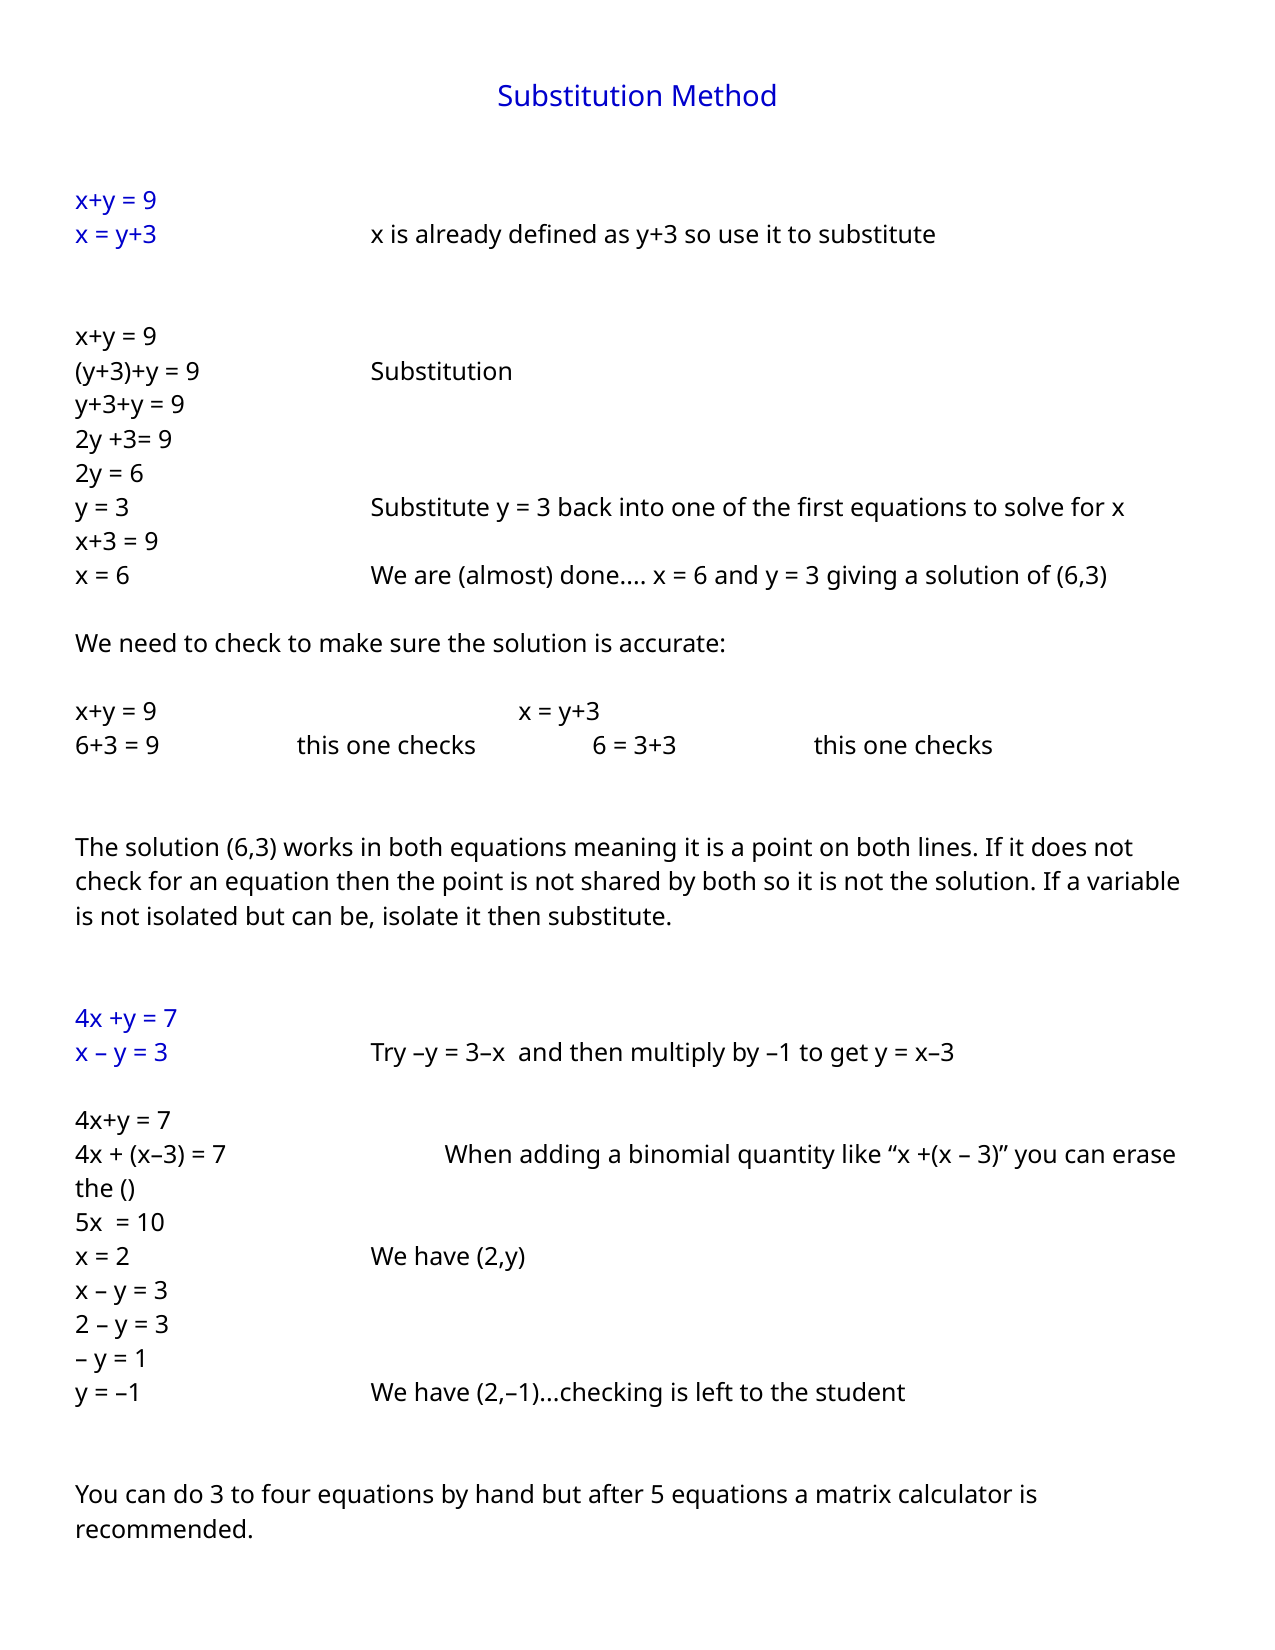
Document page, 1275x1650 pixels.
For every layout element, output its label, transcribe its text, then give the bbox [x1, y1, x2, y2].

text x+y = 9 [75, 183, 1200, 217]
text y = –1 We have (2,–1)...checking is left to the student [75, 1375, 1200, 1409]
text 4x + (x–3) = 7 When adding a binomial quantity like “x +(x – 3)” you can erase the () [75, 1137, 1200, 1205]
text y+3+y = 9 [75, 387, 1200, 421]
text y = 3 Substitute y = 3 back into one of the first equations to solve for x [75, 489, 1200, 523]
text You can do 3 to four equations by hand but after 5 equations a matrix calculator is recommended. [75, 1477, 1200, 1545]
text The solution (6,3) works in both equations meaning it is a point on both lines. If it does not check for an equation then the point is not shared by both so it is not the solution. If a variable is not isolated but can be, isolate it then substitute. [75, 830, 1200, 932]
text x – y = 3 [75, 1273, 1200, 1307]
text x+y = 9 [75, 319, 1200, 353]
text 6+3 = 9 this one checks 6 = 3+3 this one checks [75, 728, 1200, 762]
text 4x+y = 7 [75, 1102, 1200, 1137]
text Substitution Method [75, 75, 1200, 115]
text 2y = 6 [75, 455, 1200, 489]
text 5x = 10 [75, 1205, 1200, 1239]
text (y+3)+y = 9 Substitution [75, 353, 1200, 387]
text x+y = 9 x = y+3 [75, 694, 1200, 728]
text 4x +y = 7 [75, 1000, 1200, 1034]
text x – y = 3 Try –y = 3–x and then multiply by –1 to get y = x–3 [75, 1034, 1200, 1068]
text We need to check to make sure the solution is accurate: [75, 626, 1200, 660]
text x = 2 We have (2,y) [75, 1239, 1200, 1273]
text x = y+3 x is already defined as y+3 so use it to substitute [75, 217, 1200, 251]
text x+3 = 9 [75, 523, 1200, 557]
text 2y +3= 9 [75, 421, 1200, 455]
text x = 6 We are (almost) done.... x = 6 and y = 3 giving a solution of (6,3) [75, 557, 1200, 592]
text 2 – y = 3 [75, 1307, 1200, 1341]
text – y = 1 [75, 1341, 1200, 1375]
